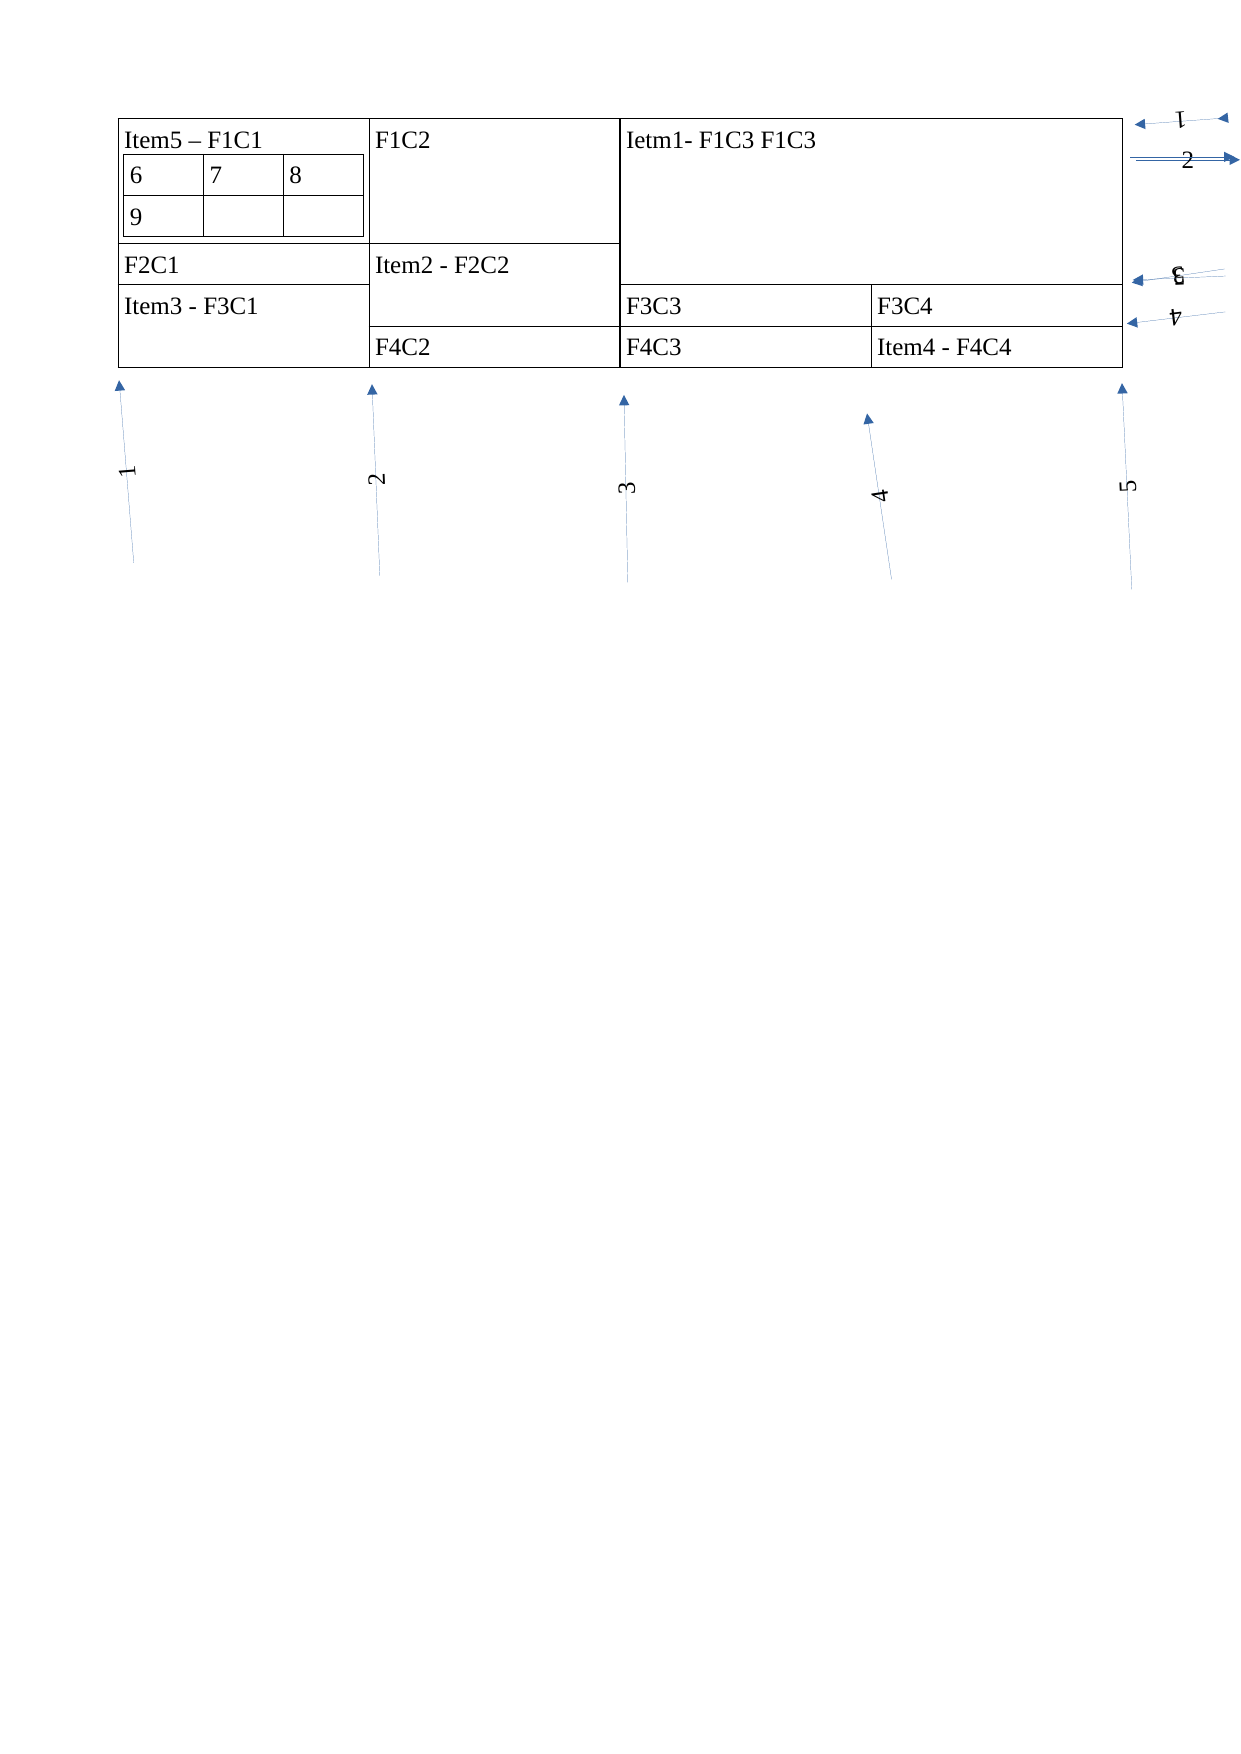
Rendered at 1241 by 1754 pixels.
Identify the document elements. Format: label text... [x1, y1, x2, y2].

table_header F1C2 [370, 119, 619, 243]
table_header 6 [124, 155, 203, 195]
table_cell F3C3 [621, 285, 871, 326]
table_cell Item3 - F3C1 [119, 285, 369, 367]
table_cell F4C3 [621, 327, 871, 367]
table_cell F2C1 [119, 244, 369, 284]
table_cell [284, 196, 363, 236]
table_cell Item4 - F4C4 [872, 327, 1122, 367]
table_cell F4C2 [370, 327, 619, 367]
table_cell [204, 196, 283, 236]
table_cell Item2 - F2C2 [370, 244, 619, 326]
table_header Ietm1- F1C3 F1C3 [621, 119, 1122, 284]
table_cell 9 [124, 196, 203, 236]
table_header 7 [204, 155, 283, 195]
table_cell F3C4 [872, 285, 1122, 326]
table_header Item5 – F1C1 [119, 119, 369, 243]
table_header 8 [284, 155, 363, 195]
